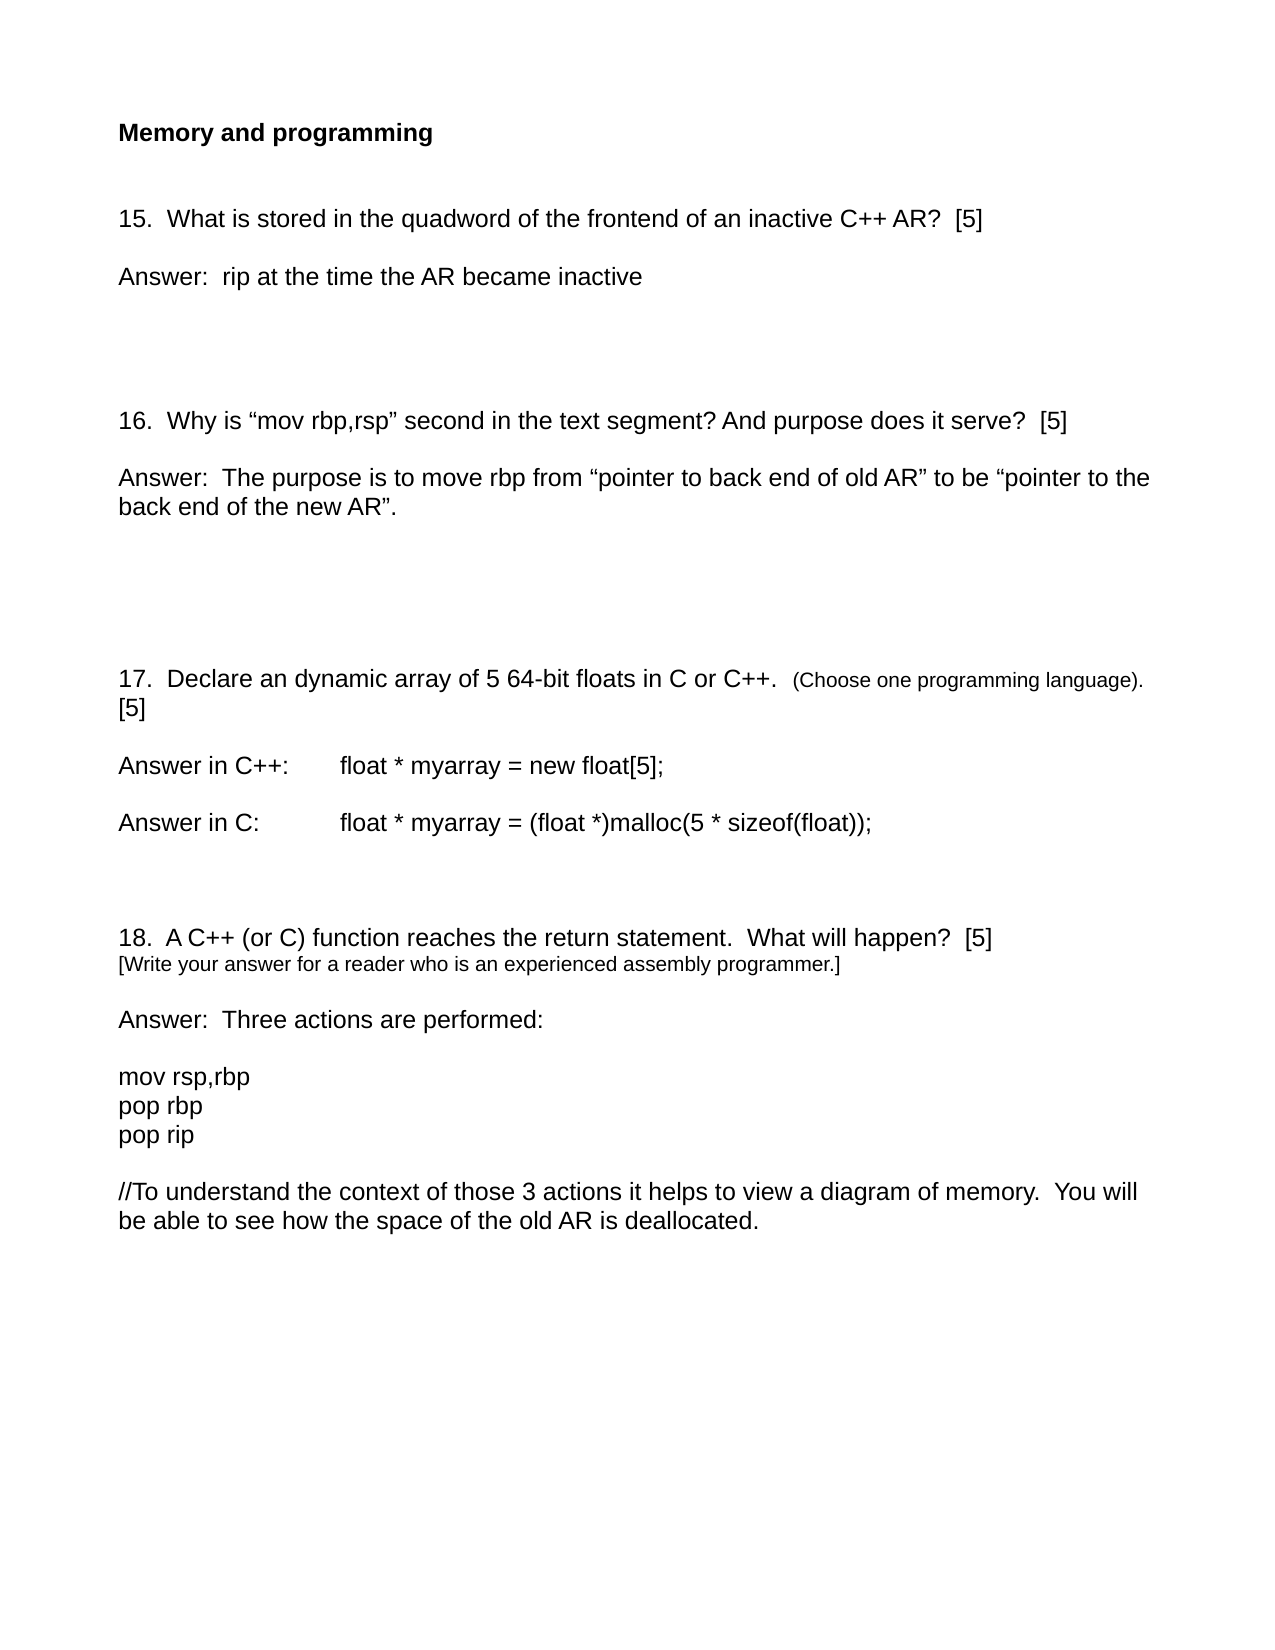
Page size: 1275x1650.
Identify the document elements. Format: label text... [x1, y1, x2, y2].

text mov rsp,rbp [118, 1062, 1157, 1091]
text Answer: The purpose is to move rbp from “pointer to back end of old AR” to be “pointer to the back end of the new AR”. [118, 463, 1157, 521]
text 16. Why is “mov rbp,rsp” second in the text segment? And purpose does it serve? [5] [118, 406, 1157, 434]
text pop rbp [118, 1091, 1157, 1119]
text 18. A C++ (or C) function reaches the return statement. What will happen? [5] [118, 923, 1157, 952]
text [5] [118, 693, 1157, 722]
text 15. What is stored in the quadword of the frontend of an inactive C++ AR? [5] [118, 204, 1157, 233]
text Answer in C++: float * myarray = new float[5]; [118, 751, 1157, 779]
text 17. Declare an dynamic array of 5 64-bit floats in C or C++. (Choose one programming language). [118, 664, 1157, 693]
text Memory and programming [118, 118, 1157, 147]
text pop rip [118, 1119, 1157, 1148]
text Answer in C: float * myarray = (float *)malloc(5 * sizeof(float)); [118, 808, 1157, 837]
text Answer: Three actions are performed: [118, 1004, 1157, 1033]
text Answer: rip at the time the AR became inactive [118, 262, 1157, 291]
text //To understand the context of those 3 actions it helps to view a diagram of memory. You will be able to see how the space of the old AR is deallocated. [118, 1177, 1157, 1234]
text [Write your answer for a reader who is an experienced assembly programmer.] [118, 952, 1157, 976]
